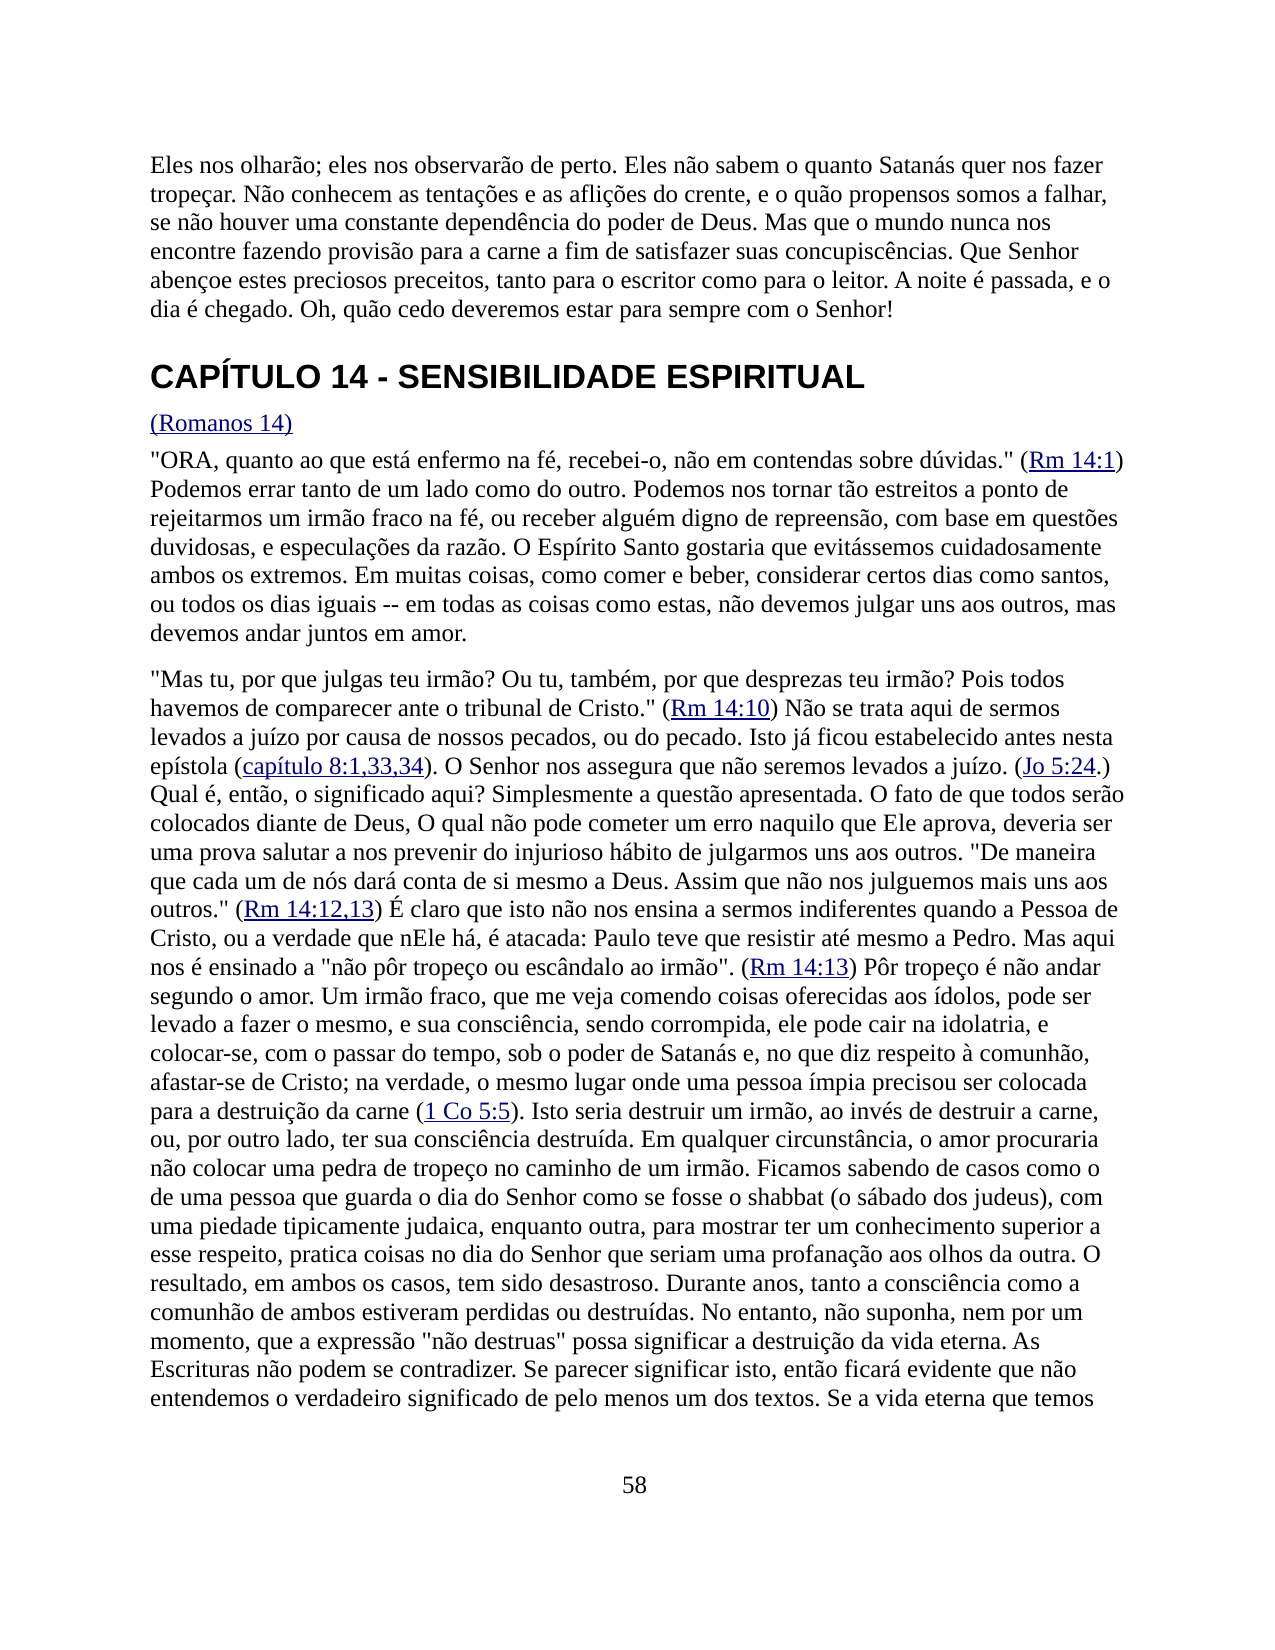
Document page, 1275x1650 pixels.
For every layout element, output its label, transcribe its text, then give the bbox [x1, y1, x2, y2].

subtitle CAPÍTULO 14 - SENSIBILIDADE ESPIRITUAL [150, 356, 1125, 395]
text "Mas tu, por que julgas teu irmão? Ou tu, também, por que desprezas teu irmão? Pois todos havemos de comparecer ante o tribunal de Cristo." (Rm 14:10) Não se trata aqui de sermos levados a juízo por causa de nossos pecados, ou do pecado. Isto já ficou estabelecido antes nesta epístola (capítulo 8:1,33,34). O Senhor nos assegura que não seremos levados a juízo. (Jo 5:24.) Qual é, então, o significado aqui? Simplesmente a questão apresentada. O fato de que todos serão colocados diante de Deus, O qual não pode cometer um erro naquilo que Ele aprova, deveria ser uma prova salutar a nos prevenir do injurioso hábito de julgarmos uns aos outros. "De maneira que cada um de nós dará conta de si mesmo a Deus. Assim que não nos julguemos mais uns aos outros." (Rm 14:12,13) É claro que isto não nos ensina a sermos indiferentes quando a Pessoa de Cristo, ou a verdade que nEle há, é atacada: Paulo teve que resistir até mesmo a Pedro. Mas aqui nos é ensinado a "não pôr tropeço ou escândalo ao irmão". (Rm 14:13) Pôr tropeço é não andar segundo o amor. Um irmão fraco, que me veja comendo coisas oferecidas aos ídolos, pode ser levado a fazer o mesmo, e sua consciência, sendo corrompida, ele pode cair na idolatria, e colocar-se, com o passar do tempo, sob o poder de Satanás e, no que diz respeito à comunhão, afastar-se de Cristo; na verdade, o mesmo lugar onde uma pessoa ímpia precisou ser colocada para a destruição da carne (1 Co 5:5). Isto seria destruir um irmão, ao invés de destruir a carne, ou, por outro lado, ter sua consciência destruída. Em qualquer circunstância, o amor procuraria não colocar uma pedra de tropeço no caminho de um irmão. Ficamos sabendo de casos como o de uma pessoa que guarda o dia do Senhor como se fosse o shabbat (o sábado dos judeus), com uma piedade tipicamente judaica, enquanto outra, para mostrar ter um conhecimento superior a esse respeito, pratica coisas no dia do Senhor que seriam uma profanação aos olhos da outra. O resultado, em ambos os casos, tem sido desastroso. Durante anos, tanto a consciência como a comunhão de ambos estiveram perdidas ou destruídas. No entanto, não suponha, nem por um momento, que a expressão "não destruas" possa significar a destruição da vida eterna. As Escrituras não podem se contradizer. Se parecer significar isto, então ficará evidente que não entendemos o verdadeiro significado de pelo menos um dos textos. Se a vida eterna que temos [150, 664, 1125, 1412]
text (Romanos 14) [150, 408, 1125, 436]
text Eles nos olharão; eles nos observarão de perto. Eles não sabem o quanto Satanás quer nos fazer tropeçar. Não conhecem as tentações e as aflições do crente, e o quão propensos somos a falhar, se não houver uma constante dependência do poder de Deus. Mas que o mundo nunca nos encontre fazendo provisão para a carne a fim de satisfazer suas concupiscências. Que Senhor abençoe estes preciosos preceitos, tanto para o escritor como para o leitor. A noite é passada, e o dia é chegado. Oh, quão cedo deveremos estar para sempre com o Senhor! [150, 150, 1125, 322]
text "ORA, quanto ao que está enfermo na fé, recebei-o, não em contendas sobre dúvidas." (Rm 14:1) Podemos errar tanto de um lado como do outro. Podemos nos tornar tão estreitos a ponto de rejeitarmos um irmão fraco na fé, ou receber alguém digno de repreensão, com base em questões duvidosas, e especulações da razão. O Espírito Santo gostaria que evitássemos cuidadosamente ambos os extremos. Em muitas coisas, como comer e beber, considerar certos dias como santos, ou todos os dias iguais -- em todas as coisas como estas, não devemos julgar uns aos outros, mas devemos andar juntos em amor. [150, 445, 1125, 647]
